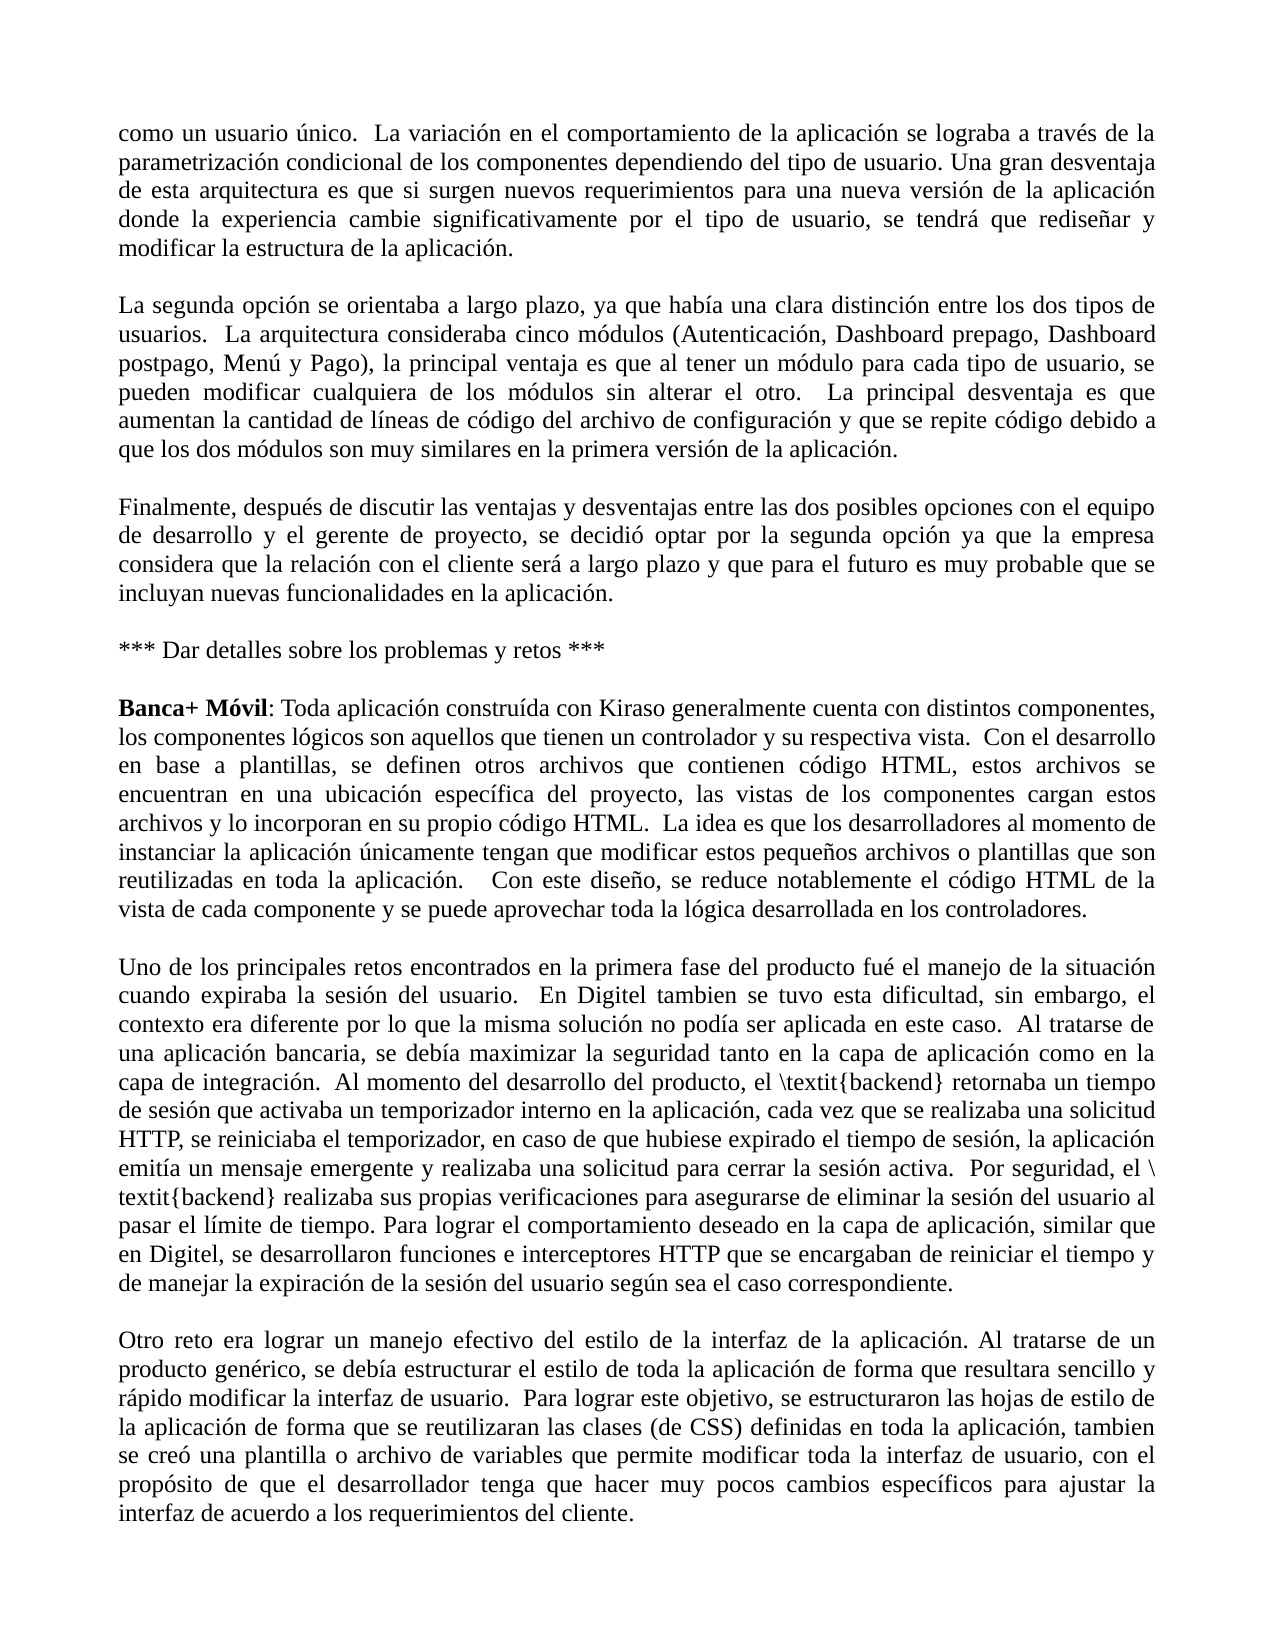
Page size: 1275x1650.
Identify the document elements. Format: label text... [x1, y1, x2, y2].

text Uno de los principales retos encontrados en la primera fase del producto fué el manejo de la situación cuando expiraba la sesión del usuario. En Digitel tambien se tuvo esta dificultad, sin embargo, el contexto era diferente por lo que la misma solución no podía ser aplicada en este caso. Al tratarse de una aplicación bancaria, se debía maximizar la seguridad tanto en la capa de aplicación como en la capa de integración. Al momento del desarrollo del producto, el \textit{backend} retornaba un tiempo de sesión que activaba un temporizador interno en la aplicación, cada vez que se realizaba una solicitud HTTP, se reiniciaba el temporizador, en caso de que hubiese expirado el tiempo de sesión, la aplicación emitía un mensaje emergente y realizaba una solicitud para cerrar la sesión activa. Por seguridad, el \textit{backend} realizaba sus propias verificaciones para asegurarse de eliminar la sesión del usuario al pasar el límite de tiempo. Para lograr el comportamiento deseado en la capa de aplicación, similar que en Digitel, se desarrollaron funciones e interceptores HTTP que se encargaban de reiniciar el tiempo y de manejar la expiración de la sesión del usuario según sea el caso correspondiente. [118, 952, 1157, 1297]
text Finalmente, después de discutir las ventajas y desventajas entre las dos posibles opciones con el equipo de desarrollo y el gerente de proyecto, se decidió optar por la segunda opción ya que la empresa considera que la relación con el cliente será a largo plazo y que para el futuro es muy probable que se incluyan nuevas funcionalidades en la aplicación. [118, 492, 1157, 607]
text La segunda opción se orientaba a largo plazo, ya que había una clara distinción entre los dos tipos de usuarios. La arquitectura consideraba cinco módulos (Autenticación, Dashboard prepago, Dashboard postpago, Menú y Pago), la principal ventaja es que al tener un módulo para cada tipo de usuario, se pueden modificar cualquiera de los módulos sin alterar el otro. La principal desventaja es que aumentan la cantidad de líneas de código del archivo de configuración y que se repite código debido a que los dos módulos son muy similares en la primera versión de la aplicación. [118, 291, 1157, 463]
text Otro reto era lograr un manejo efectivo del estilo de la interfaz de la aplicación. Al tratarse de un producto genérico, se debía estructurar el estilo de toda la aplicación de forma que resultara sencillo y rápido modificar la interfaz de usuario. Para lograr este objetivo, se estructuraron las hojas de estilo de la aplicación de forma que se reutilizaran las clases (de CSS) definidas en toda la aplicación, tambien se creó una plantilla o archivo de variables que permite modificar toda la interfaz de usuario, con el propósito de que el desarrollador tenga que hacer muy pocos cambios específicos para ajustar la interfaz de acuerdo a los requerimientos del cliente. [118, 1326, 1157, 1527]
text *** Dar detalles sobre los problemas y retos *** [118, 636, 1157, 664]
text Banca+ Móvil: Toda aplicación construída con Kiraso generalmente cuenta con distintos componentes, los componentes lógicos son aquellos que tienen un controlador y su respectiva vista. Con el desarrollo en base a plantillas, se definen otros archivos que contienen código HTML, estos archivos se encuentran en una ubicación específica del proyecto, las vistas de los componentes cargan estos archivos y lo incorporan en su propio código HTML. La idea es que los desarrolladores al momento de instanciar la aplicación únicamente tengan que modificar estos pequeños archivos o plantillas que son reutilizadas en toda la aplicación. Con este diseño, se reduce notablemente el código HTML de la vista de cada componente y se puede aprovechar toda la lógica desarrollada en los controladores. [118, 693, 1157, 923]
text como un usuario único. La variación en el comportamiento de la aplicación se lograba a través de la parametrización condicional de los componentes dependiendo del tipo de usuario. Una gran desventaja de esta arquitectura es que si surgen nuevos requerimientos para una nueva versión de la aplicación donde la experiencia cambie significativamente por el tipo de usuario, se tendrá que rediseñar y modificar la estructura de la aplicación. [118, 118, 1157, 262]
